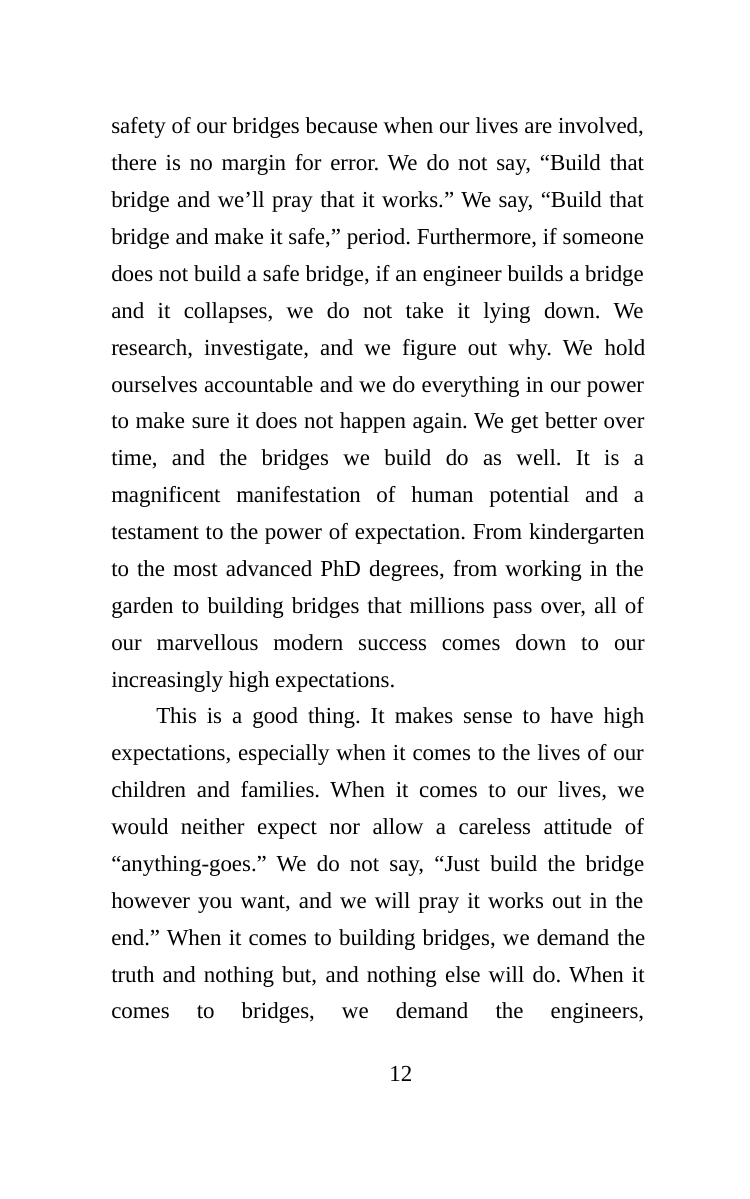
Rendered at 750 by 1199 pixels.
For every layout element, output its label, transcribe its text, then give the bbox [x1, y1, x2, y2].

text This is a good thing. It makes sense to have high expectations, especially when it comes to the lives of our children and families. When it comes to our lives, we would neither expect nor allow a careless attitude of “anything-goes.” We do not say, “Just build the bridge however you want, and we will pray it works out in the end.” When it comes to building bridges, we demand the truth and nothing but, and nothing else will do. When it comes to bridges, we demand the engineers, [111, 702, 645, 1024]
text safety of our bridges because when our lives are involved, there is no margin for error. We do not say, “Build that bridge and we’ll pray that it works.” We say, “Build that bridge and make it safe,” period. Furthermore, if someone does not build a safe bridge, if an engineer builds a bridge and it collapses, we do not take it lying down. We research, investigate, and we figure out why. We hold ourselves accountable and we do everything in our power to make sure it does not happen again. We get better over time, and the bridges we build do as well. It is a magnificent manifestation of human potential and a testament to the power of expectation. From kindergarten to the most advanced PhD degrees, from working in the garden to building bridges that millions pass over, all of our marvellous modern success comes down to our increasingly high expectations. [111, 112, 645, 692]
